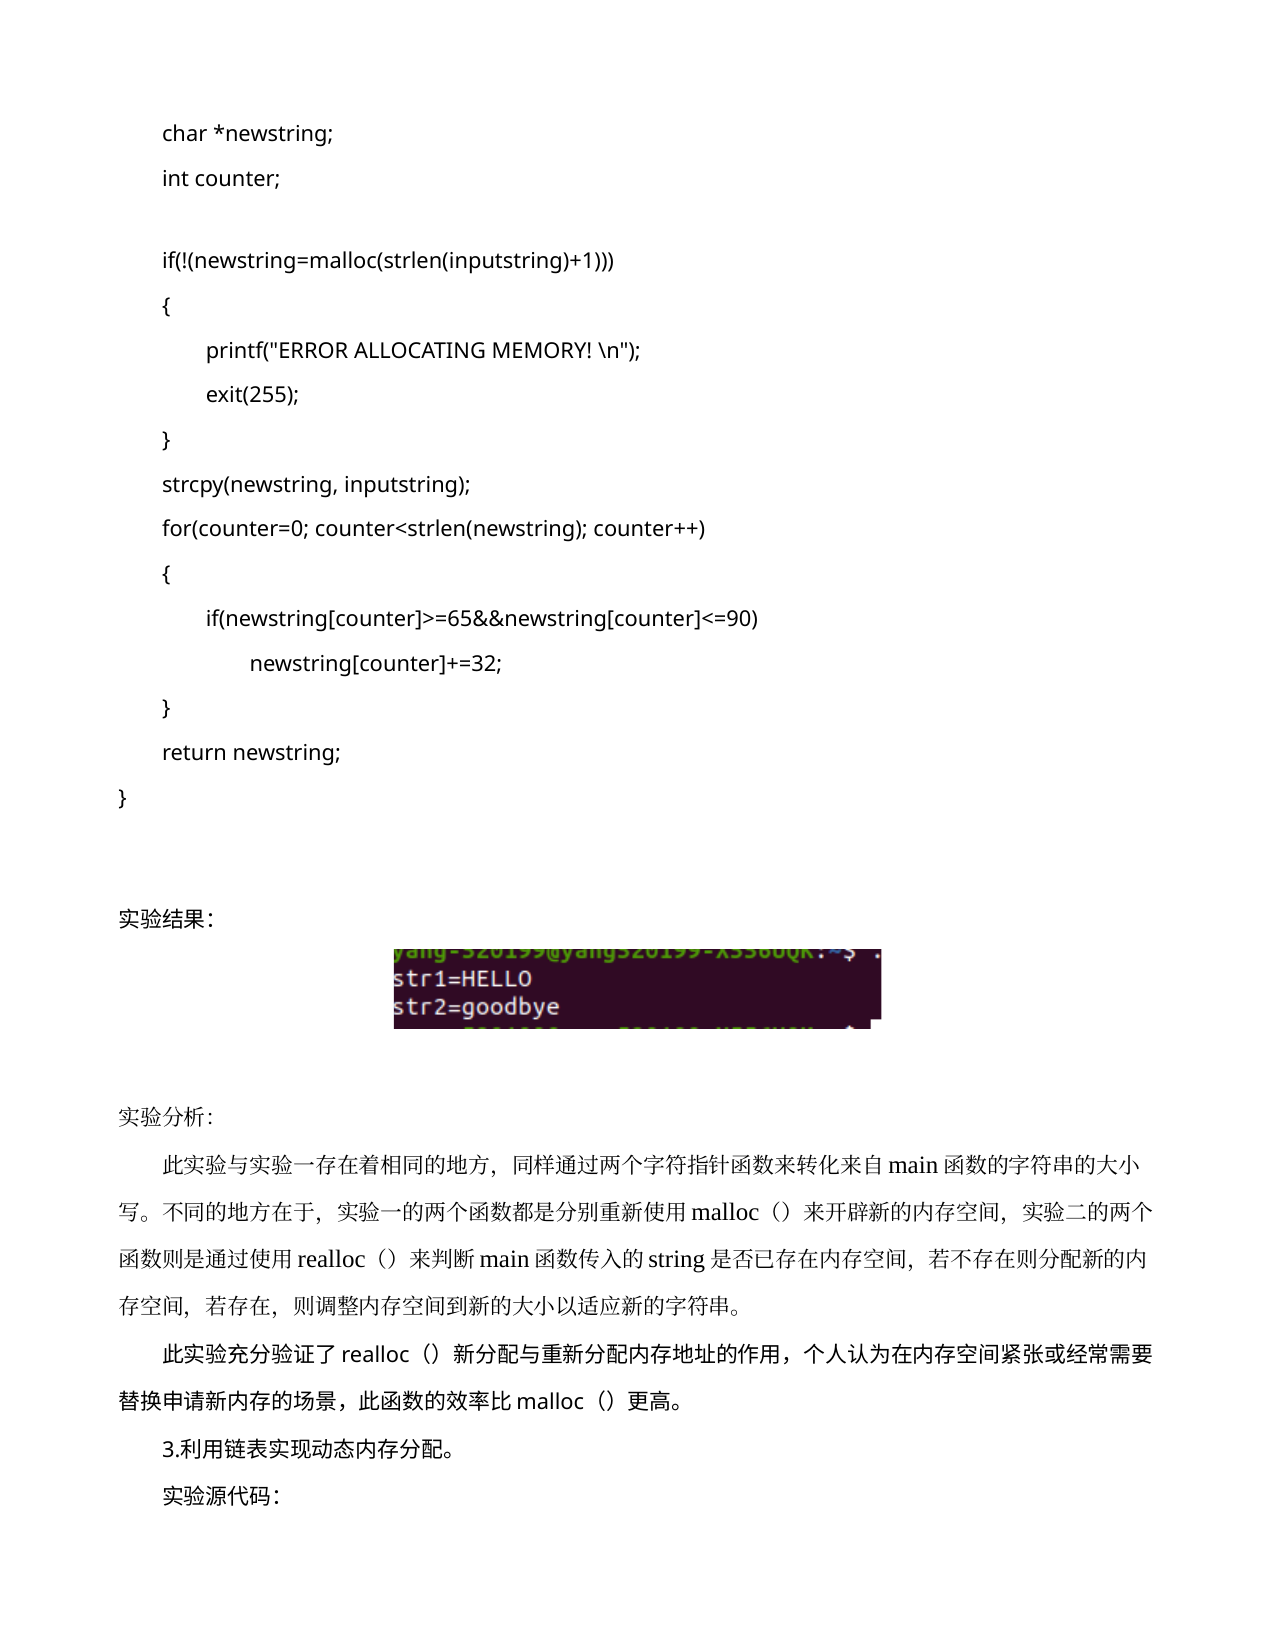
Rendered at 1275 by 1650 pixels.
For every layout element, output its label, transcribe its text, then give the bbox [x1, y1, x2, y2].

text 实验分析： [118, 1101, 1157, 1132]
text 实验结果： [118, 902, 1157, 933]
list { [118, 290, 1157, 320]
text 此实验与实验一存在着相同的地方，同样通过两个字符指针函数来转化来自main函数的字符串的大小写。不同的地方在于，实验一的两个函数都是分别重新使用malloc（）来开辟新的内存空间，实验二的两个函数则是通过使用realloc（）来判断main函数传入的string是否已存在内存空间，若不存在则分配新的内存空间，若存在，则调整内存空间到新的大小以适应新的字符串。 [118, 1148, 1157, 1321]
list return newstring; [118, 737, 1157, 767]
picture [393, 949, 882, 1029]
text 此实验充分验证了realloc（）新分配与重新分配内存地址的作用，个人认为在内存空间紧张或经常需要替换申请新内存的场景，此函数的效率比malloc（）更高。 [118, 1337, 1157, 1416]
list } [118, 692, 1157, 722]
list { [118, 558, 1157, 588]
list if(newstring[counter]>=65&&newstring[counter]<=90) [118, 603, 1157, 633]
list printf("ERROR ALLOCATING MEMORY! \n"); [118, 335, 1157, 364]
list } [118, 782, 1157, 811]
text 实验源代码： [118, 1479, 1157, 1511]
list strcpy(newstring, inputstring); [118, 469, 1157, 498]
list exit(255); [118, 379, 1157, 409]
list if(!(newstring=malloc(strlen(inputstring)+1))) [118, 245, 1157, 275]
list newstring[counter]+=32; [118, 647, 1157, 677]
list char *newstring; [118, 118, 1157, 148]
list int counter; [118, 163, 1157, 193]
text 3.利用链表实现动态内存分配。 [118, 1432, 1157, 1463]
list for(counter=0; counter<strlen(newstring); counter++) [118, 513, 1157, 543]
list } [118, 424, 1157, 454]
